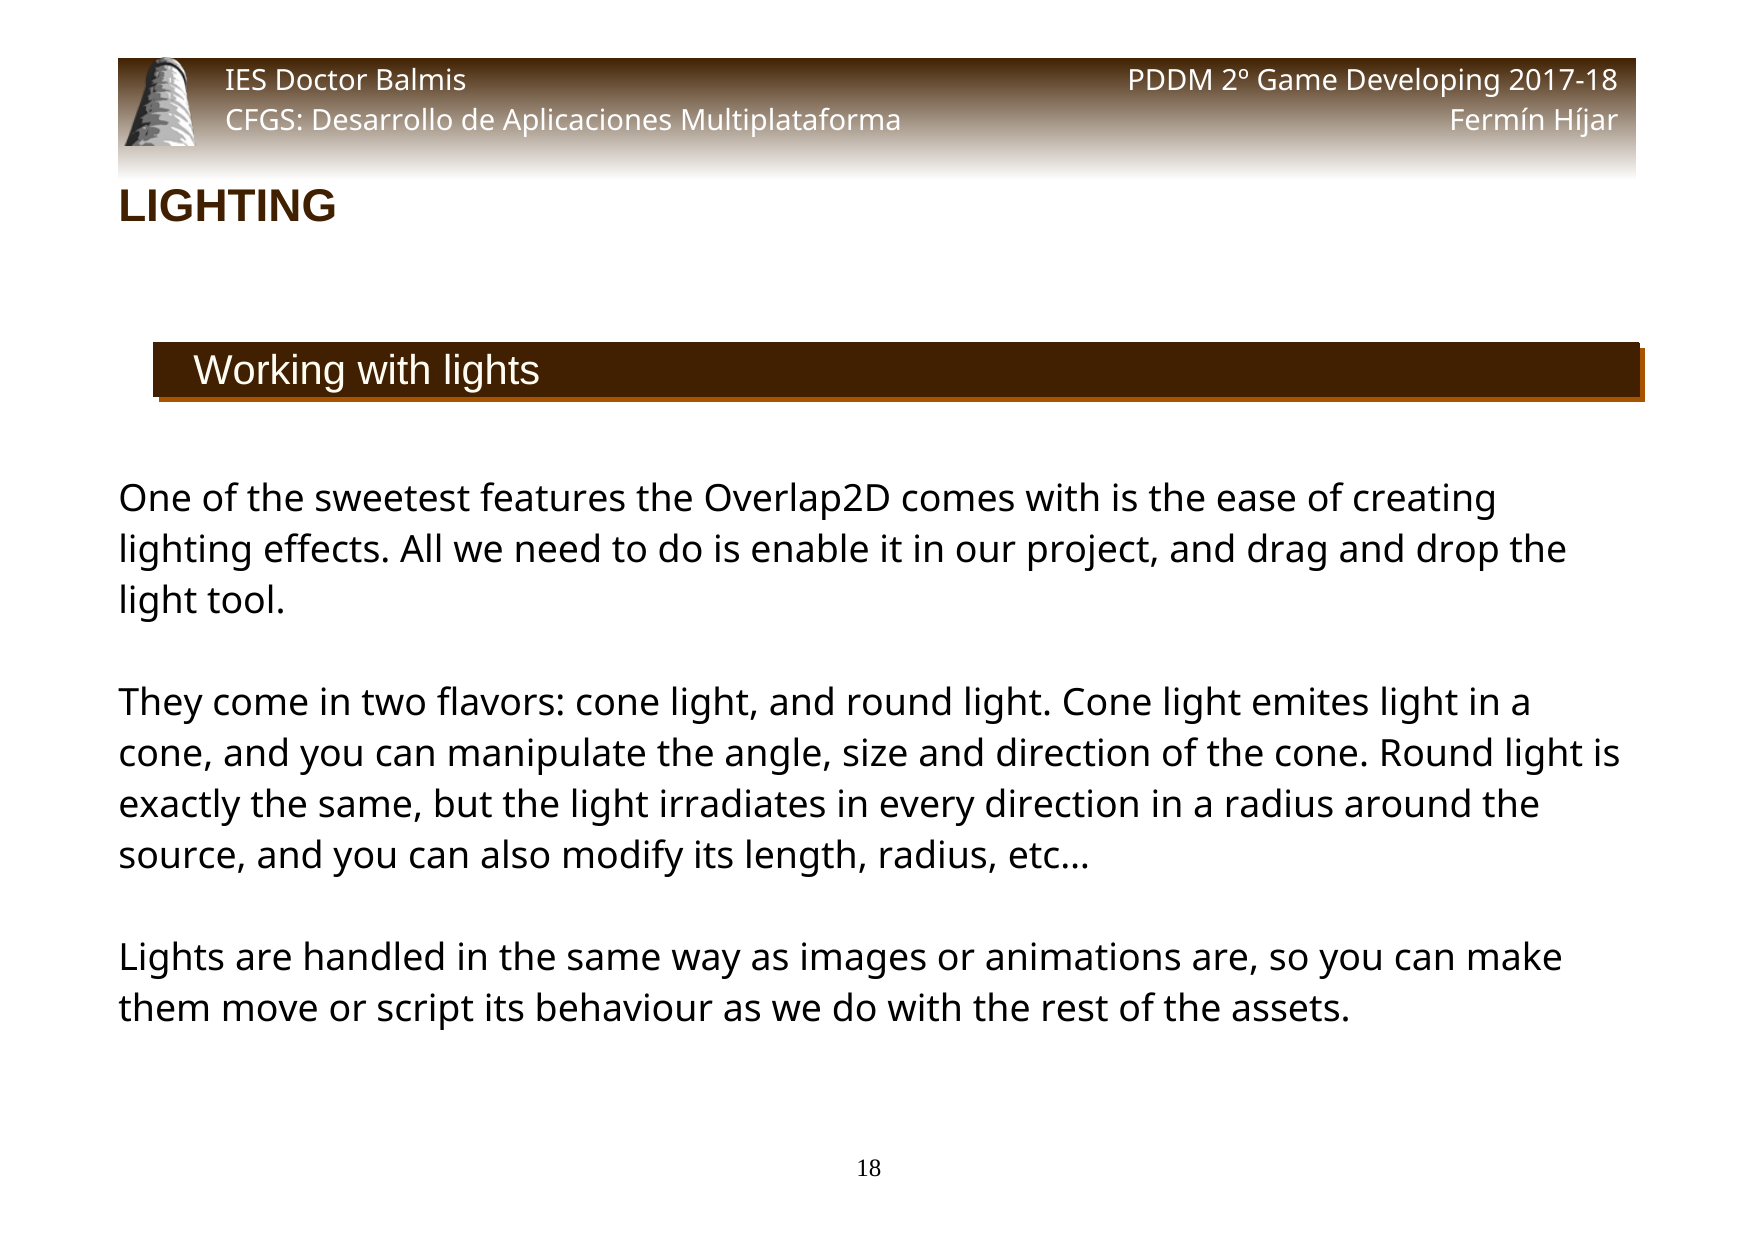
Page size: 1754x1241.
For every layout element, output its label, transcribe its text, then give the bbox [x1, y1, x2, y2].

subtitle LIGHTING [118, 178, 1636, 231]
list Working with lights [154, 344, 1639, 396]
text They come in two flavors: cone light, and round light. Cone light emites light in a cone, and you can manipulate the angle, size and direction of the cone. Round light is exactly the same, but the light irradiates in every direction in a radius around the source, and you can also modify its length, radius, etc… [118, 675, 1636, 879]
text One of the sweetest features the Overlap2D comes with is the ease of creating lighting effects. All we need to do is enable it in our project, and drag and drop the light tool. [118, 471, 1636, 624]
picture [121, 57, 202, 146]
text Lights are handled in the same way as images or animations are, so you can make them move or script its behaviour as we do with the rest of the assets. [118, 931, 1636, 1033]
